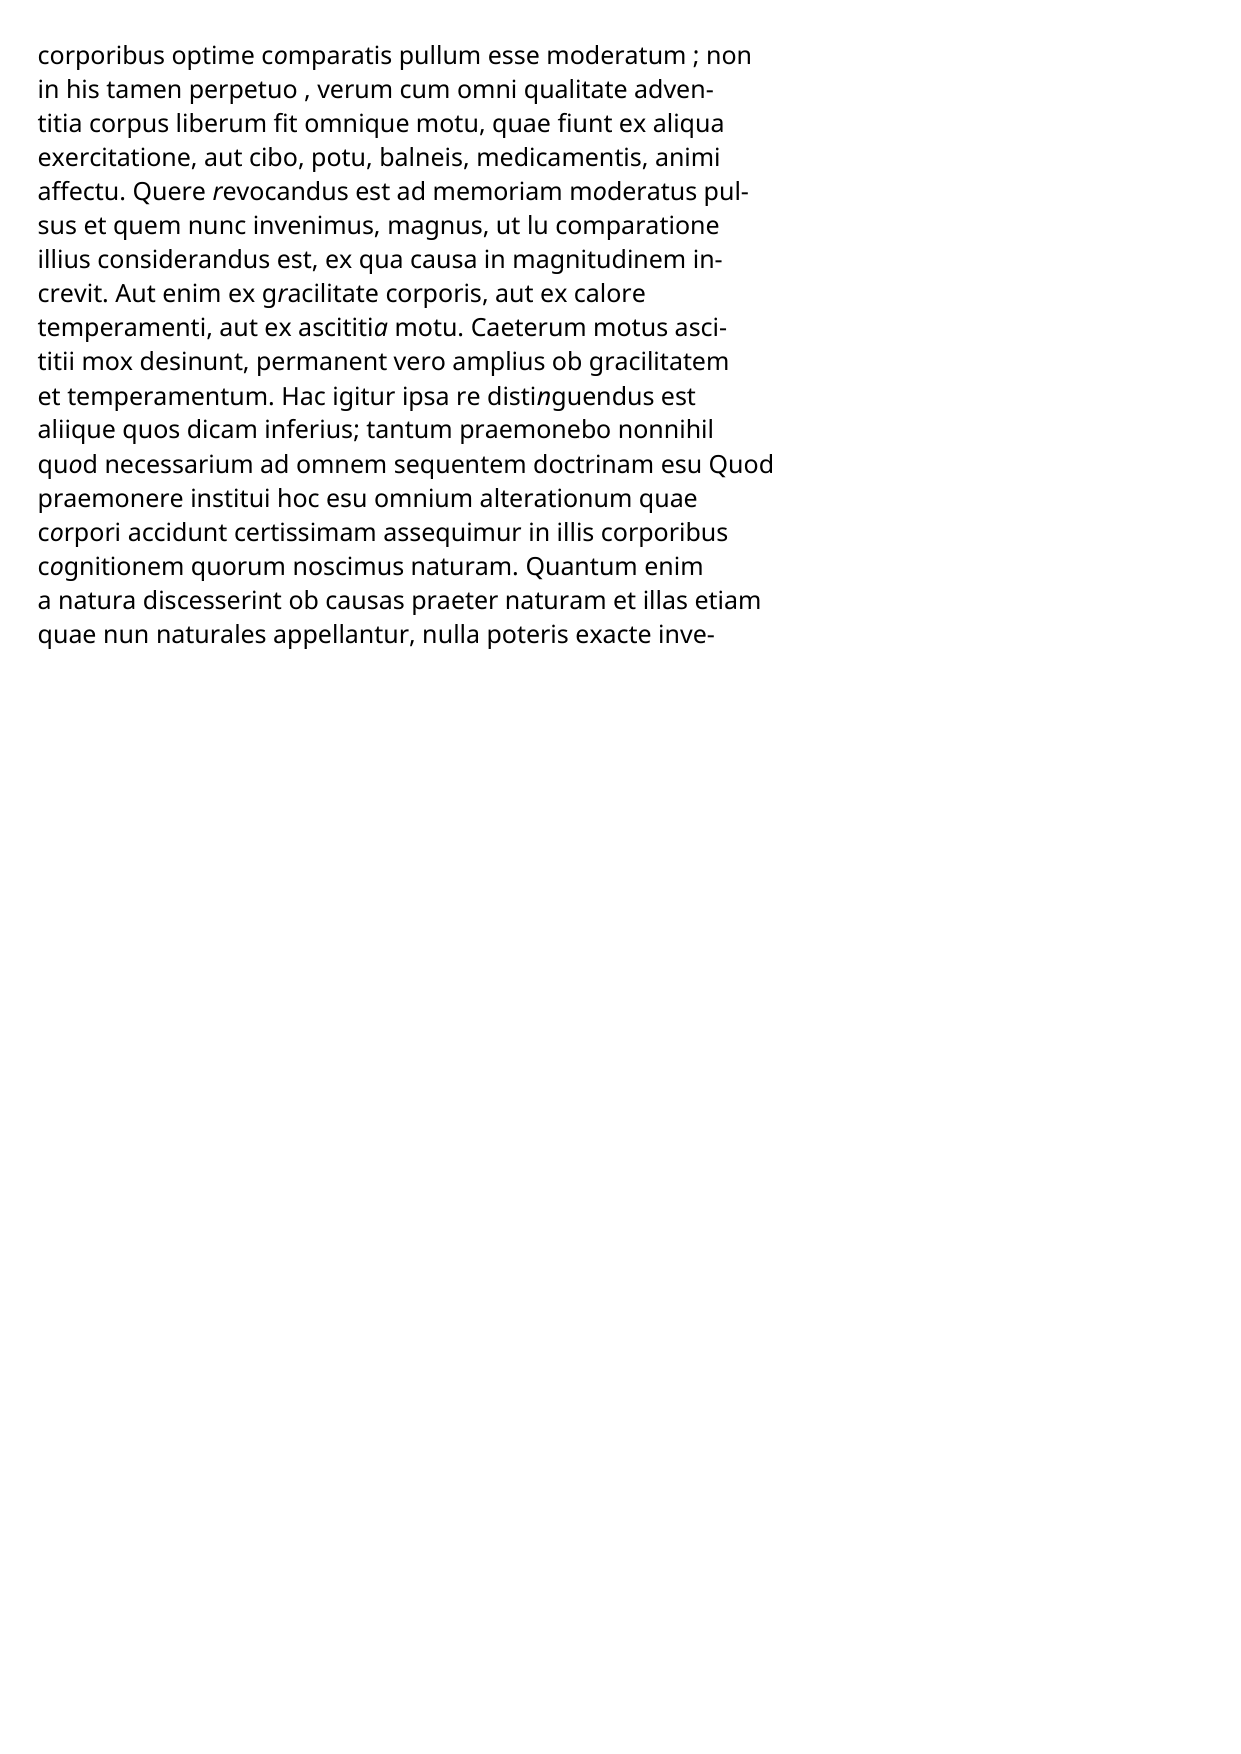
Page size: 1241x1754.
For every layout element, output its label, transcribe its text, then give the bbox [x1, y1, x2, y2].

text corporibus optime comparatis pullum esse moderatum ; non in his tamen perpetuo , verum cum omni qualitate adven- titia corpus liberum fit omnique motu, quae fiunt ex aliqua exercitatione, aut cibo, potu, balneis, medicamentis, animi affectu. Quere revocandus est ad memoriam moderatus pul- sus et quem nunc invenimus, magnus, ut lu comparatione illius considerandus est, ex qua causa in magnitudinem in- crevit. Aut enim ex gracilitate corporis, aut ex calore temperamenti, aut ex ascititia motu. Caeterum motus asci- titii mox desinunt, permanent vero amplius ob gracilitatem et temperamentum. Hac igitur ipsa re distinguendus est aliique quos dicam inferius; tantum praemonebo nonnihil quod necessarium ad omnem sequentem doctrinam esu Quod praemonere institui hoc esu omnium alterationum quae corpori accidunt certissimam assequimur in illis corporibus cognitionem quorum noscimus naturam. Quantum enim a natura discesserint ob causas praeter naturam et illas etiam quae nun naturales appellantur, nulla poteris exacte inve- [37, 37, 1203, 651]
